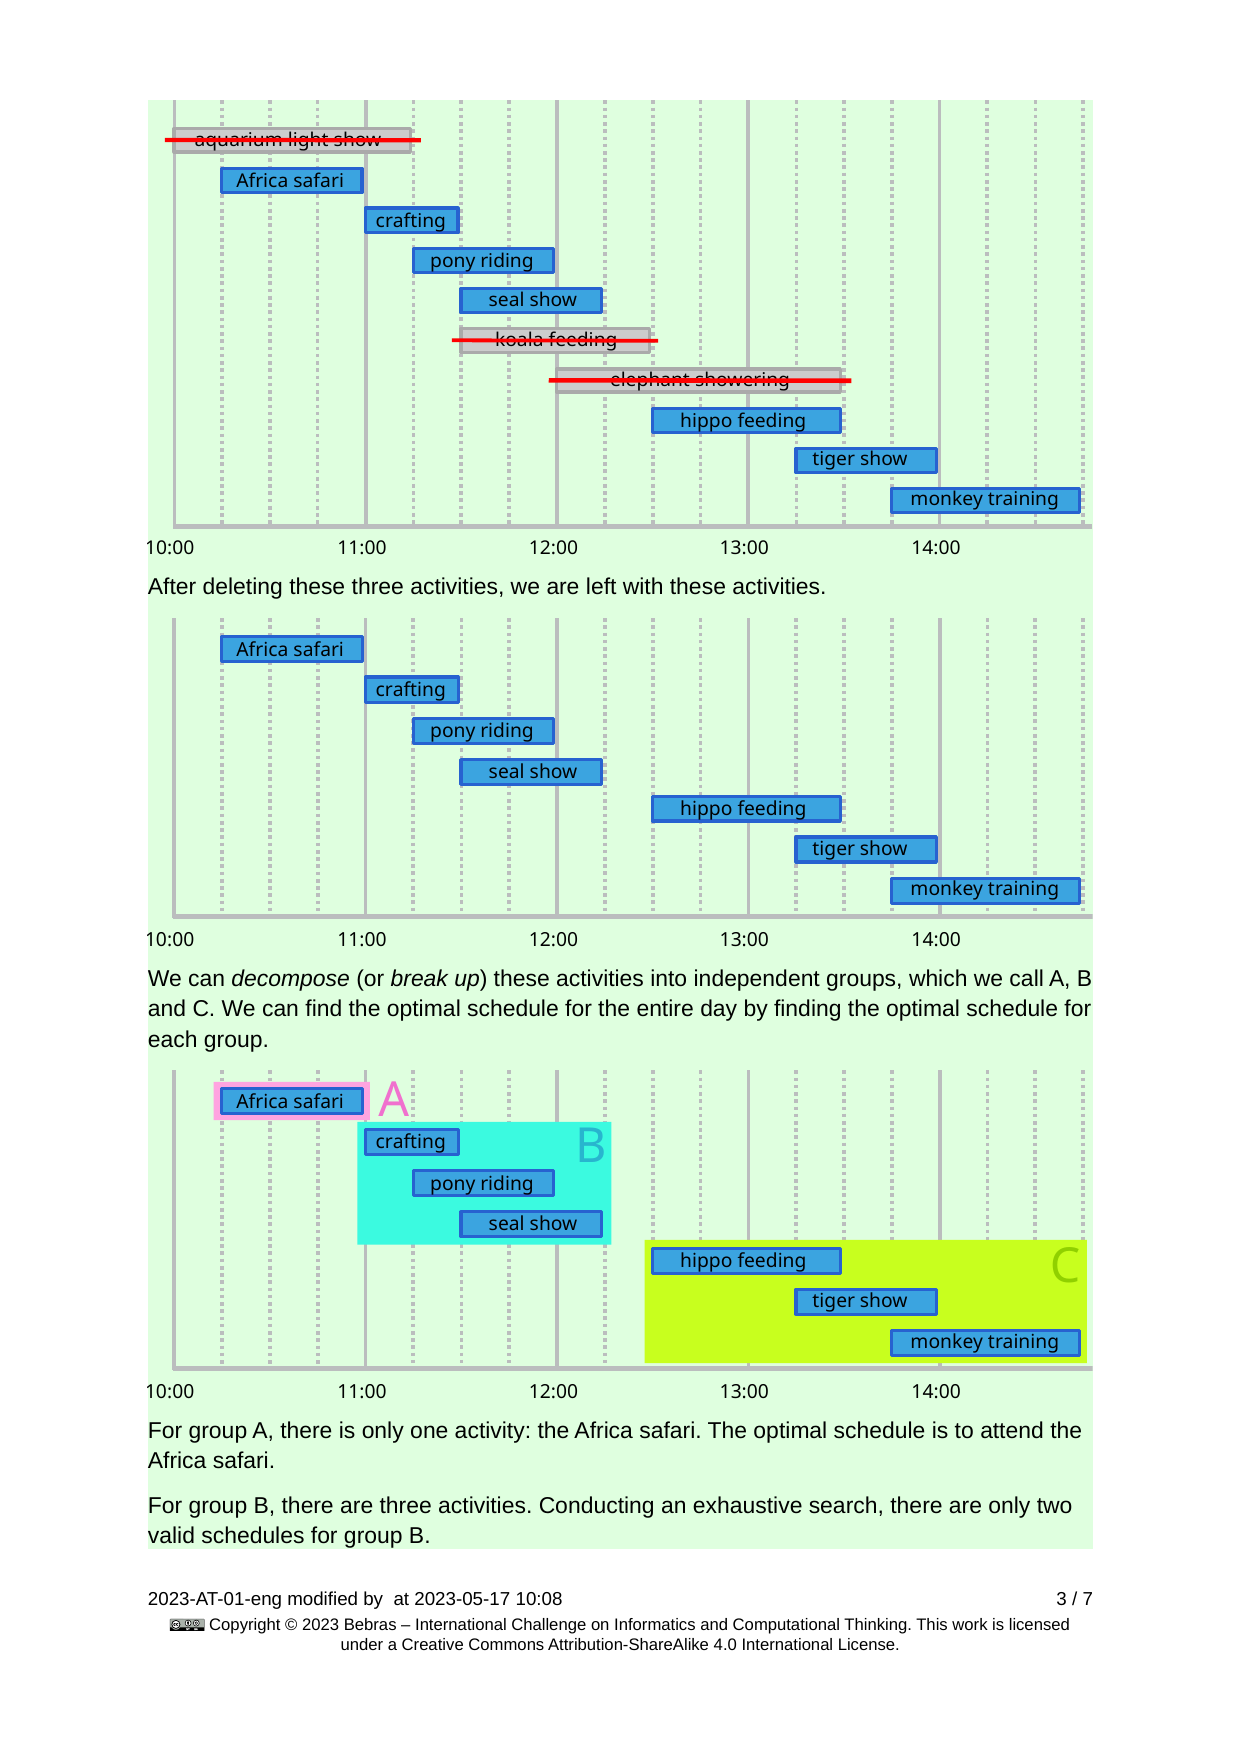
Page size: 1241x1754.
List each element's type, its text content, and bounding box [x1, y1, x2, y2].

text For group B, there are three activities. Conducting an exhaustive search, there are only two valid schedules for group B. [148, 1492, 1093, 1549]
text After deleting these three activities, we are left with these activities. [148, 573, 1093, 600]
text We can decompose (or break up) these activities into independent groups, which we call A, B and C. We can find the optimal schedule for the entire day by finding the optimal schedule for each group. [148, 965, 1093, 1052]
text For group A, there is only one activity: the Africa safari. The optimal schedule is to attend the Africa safari. [148, 1417, 1093, 1474]
